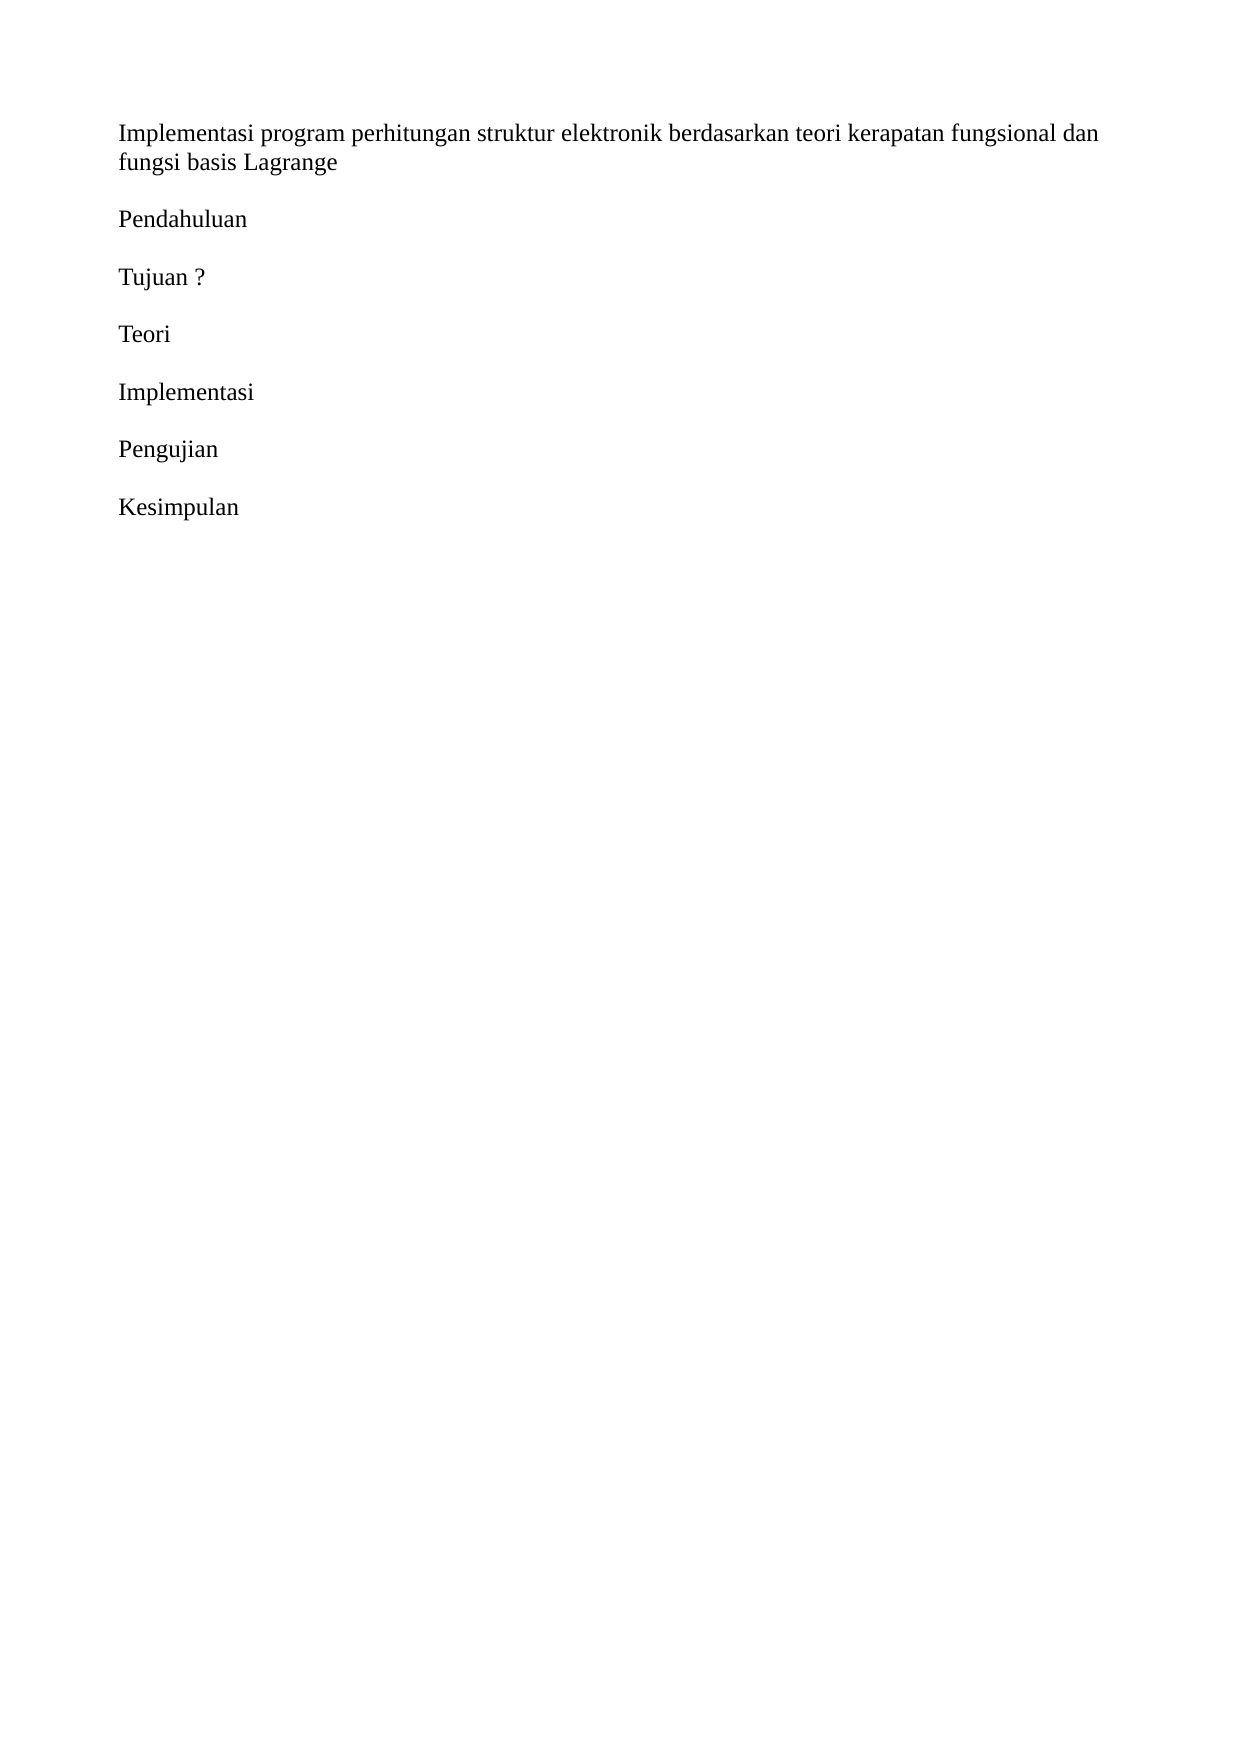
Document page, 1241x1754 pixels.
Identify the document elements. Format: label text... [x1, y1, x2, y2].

text Pendahuluan [118, 204, 1122, 233]
text Implementasi [118, 377, 1122, 406]
text Teori [118, 319, 1122, 348]
text Kesimpulan [118, 492, 1122, 521]
text Tujuan ? [118, 262, 1122, 291]
text Implementasi program perhitungan struktur elektronik berdasarkan teori kerapatan fungsional dan fungsi basis Lagrange [118, 118, 1122, 176]
text Pengujian [118, 434, 1122, 463]
